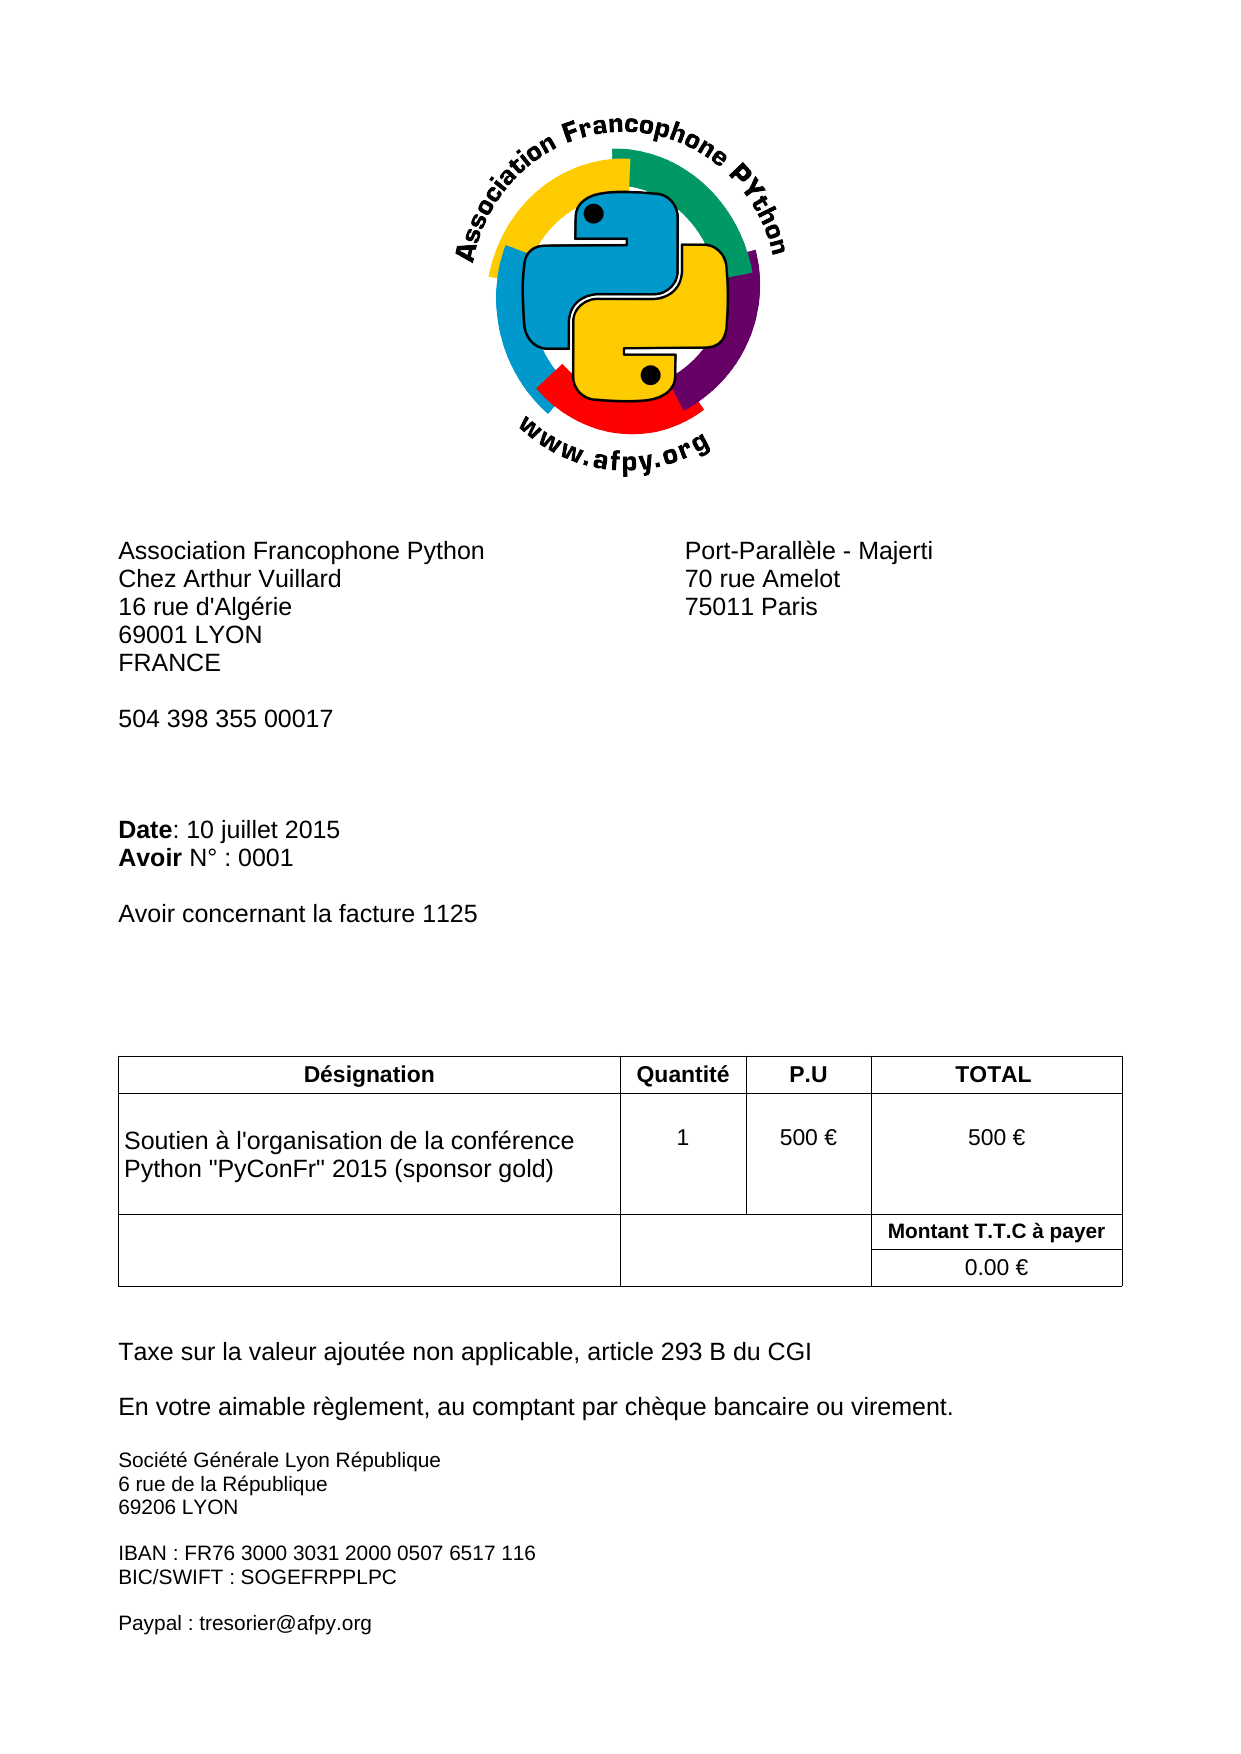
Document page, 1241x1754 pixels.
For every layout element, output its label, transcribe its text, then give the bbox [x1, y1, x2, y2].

text 6 rue de la République [118, 1472, 1122, 1496]
picture [455, 118, 785, 477]
text Société Générale Lyon République [118, 1449, 1122, 1472]
table_header TOTAL [872, 1057, 1122, 1093]
text IBAN : FR76 3000 3031 2000 0507 6517 116 [118, 1542, 1122, 1565]
text Date: 10 juillet 2015 [118, 816, 1122, 844]
table_header [621, 1215, 871, 1286]
table_header Port-Parallèle - Majerti 70 rue Amelot 75011 Paris [685, 537, 1122, 732]
table_cell Soutien à l'organisation de la conférence Python "PyConFr" 2015 (sponsor gold) [119, 1094, 620, 1214]
text Avoir concernant la facture 1125 [118, 900, 1122, 928]
table_cell 500 € [747, 1094, 871, 1214]
text Avoir N° : 0001 [118, 844, 1122, 872]
table_cell 500 € [872, 1094, 1122, 1214]
text 69206 LYON [118, 1496, 1122, 1519]
table_header Désignation [119, 1057, 620, 1093]
table_cell 0,00 € [872, 1250, 1122, 1286]
table_header Association Francophone Python Chez Arthur Vuillard 16 rue d'Algérie 69001 LYON FRANCE 504 398 355 00017 [118, 537, 535, 732]
table_header [535, 537, 684, 732]
table_cell 1 [621, 1094, 746, 1214]
table_header Quantité [621, 1057, 746, 1093]
table_header [119, 1215, 620, 1286]
text En votre aimable règlement, au comptant par chèque bancaire ou virement. [118, 1393, 1122, 1421]
table_header Montant T.T.C à payer [872, 1215, 1122, 1249]
table_header P.U [747, 1057, 871, 1093]
text Paypal : tresorier@afpy.org [118, 1612, 1122, 1635]
text Taxe sur la valeur ajoutée non applicable, article 293 B du CGI [118, 1337, 1122, 1365]
text BIC/SWIFT : SOGEFRPPLPC [118, 1565, 1122, 1588]
